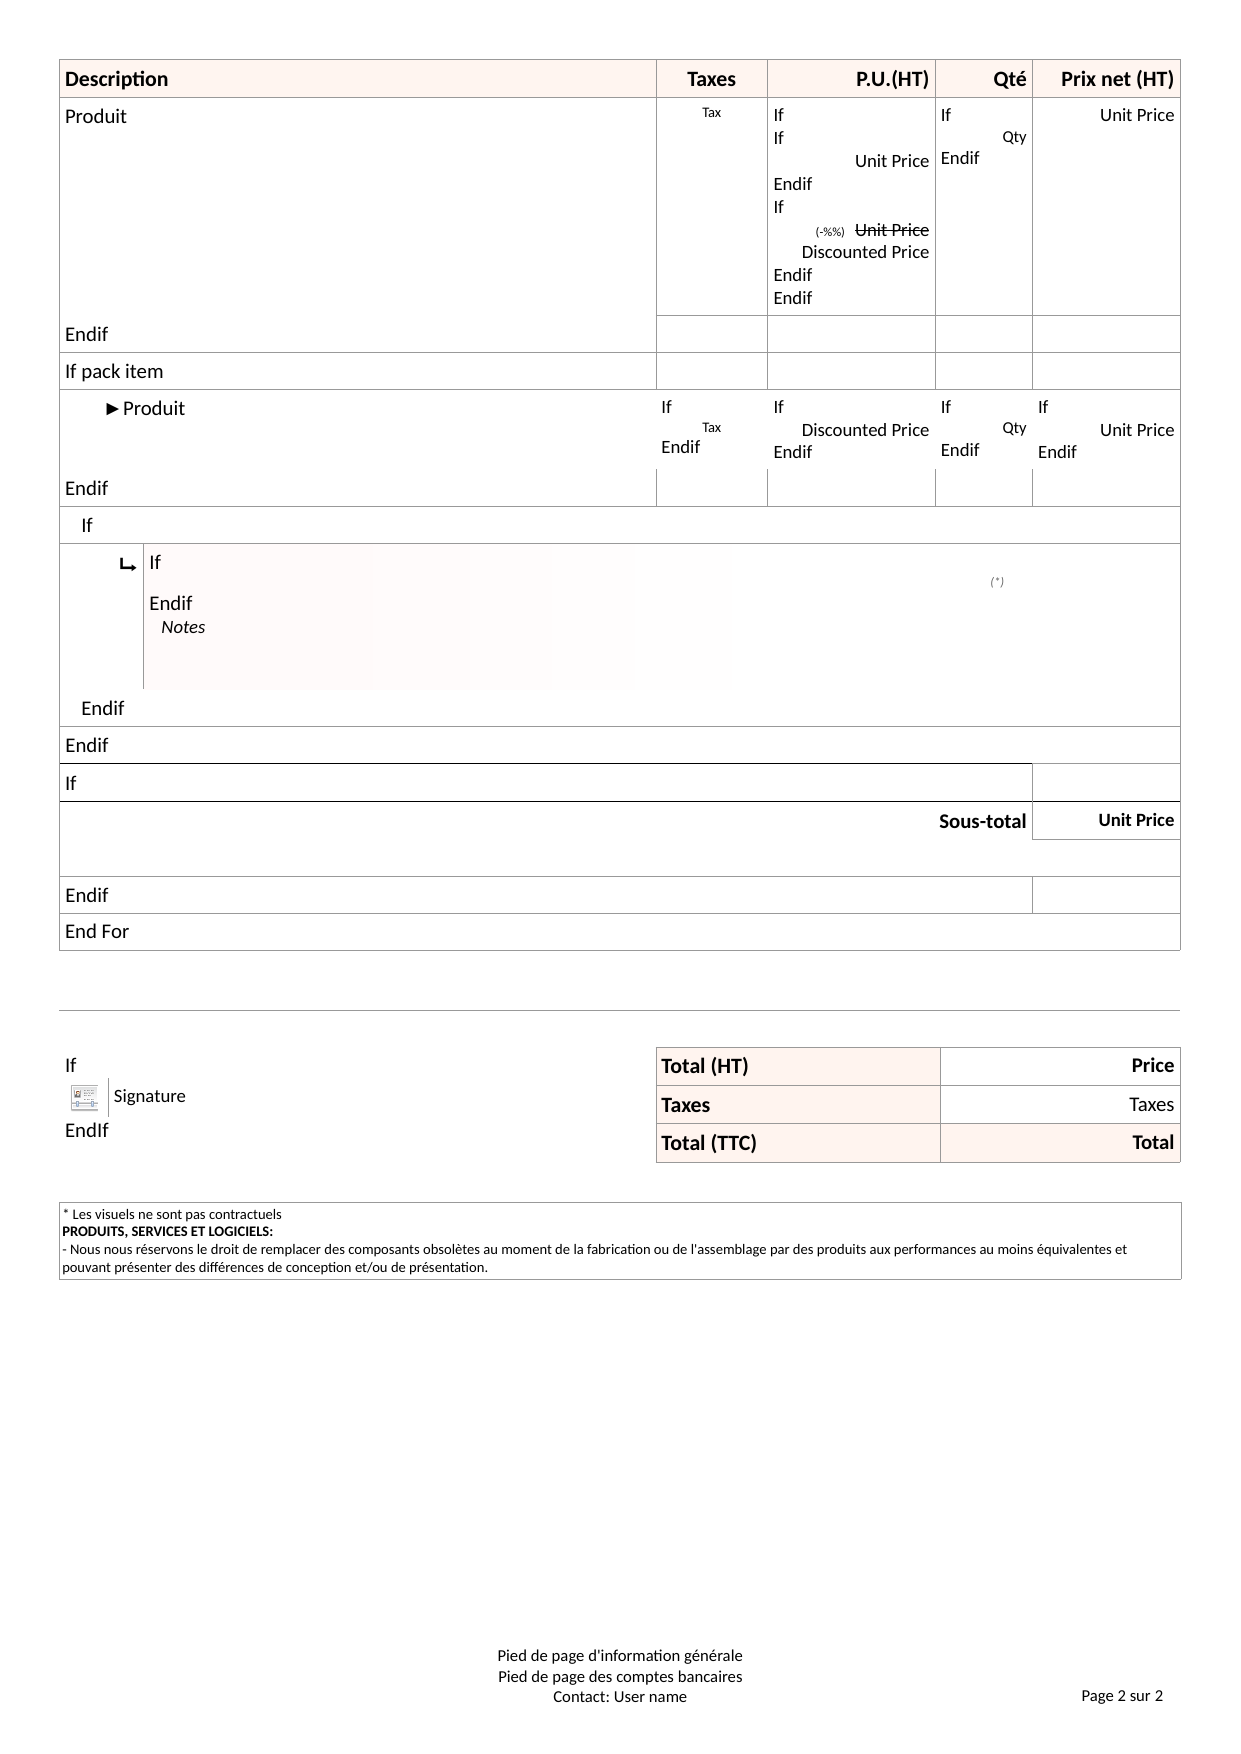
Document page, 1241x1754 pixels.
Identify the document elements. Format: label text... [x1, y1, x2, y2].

table_cell ►Produit [60, 390, 656, 469]
table_cell Total (TTC) [657, 1124, 940, 1162]
table_cell If [60, 507, 1180, 543]
table_cell Price [941, 1048, 1180, 1085]
table_cell Endif [60, 315, 656, 352]
table_cell [1033, 316, 1180, 352]
table_cell [60, 839, 1180, 876]
table_cell [768, 316, 935, 352]
table_cell Endif [60, 727, 1180, 763]
table_cell [768, 353, 935, 389]
table_cell If If Unit Price Endif If (-%%) Unit Price Discounted Price Endif Endif [768, 98, 935, 315]
table_cell If (*) Endif Notes [144, 544, 1180, 683]
table_cell If Discounted Price Endif [768, 390, 935, 469]
table_cell [768, 469, 935, 506]
table_cell Produit [60, 98, 656, 315]
table_cell Total (HT) [657, 1048, 940, 1085]
table_cell [657, 353, 767, 389]
table_cell [1033, 353, 1180, 389]
table_cell If pack item [60, 353, 656, 389]
table_cell [144, 684, 1180, 689]
table_cell Taxes [657, 1086, 940, 1123]
table_cell [936, 469, 1032, 506]
table_cell [1033, 764, 1180, 801]
table_cell [936, 316, 1032, 352]
table_cell [936, 353, 1032, 389]
table_cell If Qty Endif [936, 98, 1032, 315]
table_cell Taxes [941, 1086, 1180, 1123]
table_cell If Qty Endif [935, 390, 1032, 469]
table_header Taxes [657, 60, 767, 97]
table_cell If Unit Price Endif [1032, 390, 1180, 469]
table_header [59, 1011, 1180, 1047]
table_cell [1033, 469, 1180, 506]
table_cell Total [941, 1124, 1180, 1162]
table_cell Endif [60, 877, 1032, 913]
table_cell If EndIf [59, 1047, 656, 1162]
table_cell Unit Price [1033, 802, 1180, 839]
table_cell Tax [657, 98, 767, 315]
table_header P.U.(HT) [768, 60, 935, 97]
table_cell If Tax Endif [656, 390, 767, 469]
table_cell End For [60, 914, 1180, 950]
table_cell [1033, 877, 1180, 913]
picture [70, 1084, 98, 1112]
table_cell ⮡ [60, 544, 143, 689]
table_header Qté [936, 60, 1032, 97]
table_cell [59, 951, 1180, 969]
table_cell Sous-total [60, 802, 1032, 839]
table_cell [657, 316, 767, 352]
table_header Description [60, 60, 656, 97]
table_cell [657, 469, 767, 506]
table_cell If [60, 764, 1032, 801]
text PRODUITS, SERVICES ET LOGICIELS: - Nous nous réservons le droit de remplacer des composants obsolètes au moment de la fabrication ou de l'assemblage par des produits aux performances au moins équivalentes et pouvant présenter des différences de conception et/ou de présentation. [60, 1220, 1181, 1279]
table_header Prix net (HT) [1033, 60, 1180, 97]
table_cell Unit Price [1033, 98, 1180, 315]
table_cell Endif [60, 469, 656, 506]
table_cell Endif [60, 689, 1180, 726]
table_header Signature [109, 1078, 650, 1117]
table_header [65, 1078, 108, 1117]
text * Les visuels ne sont pas contractuels [60, 1203, 1181, 1220]
